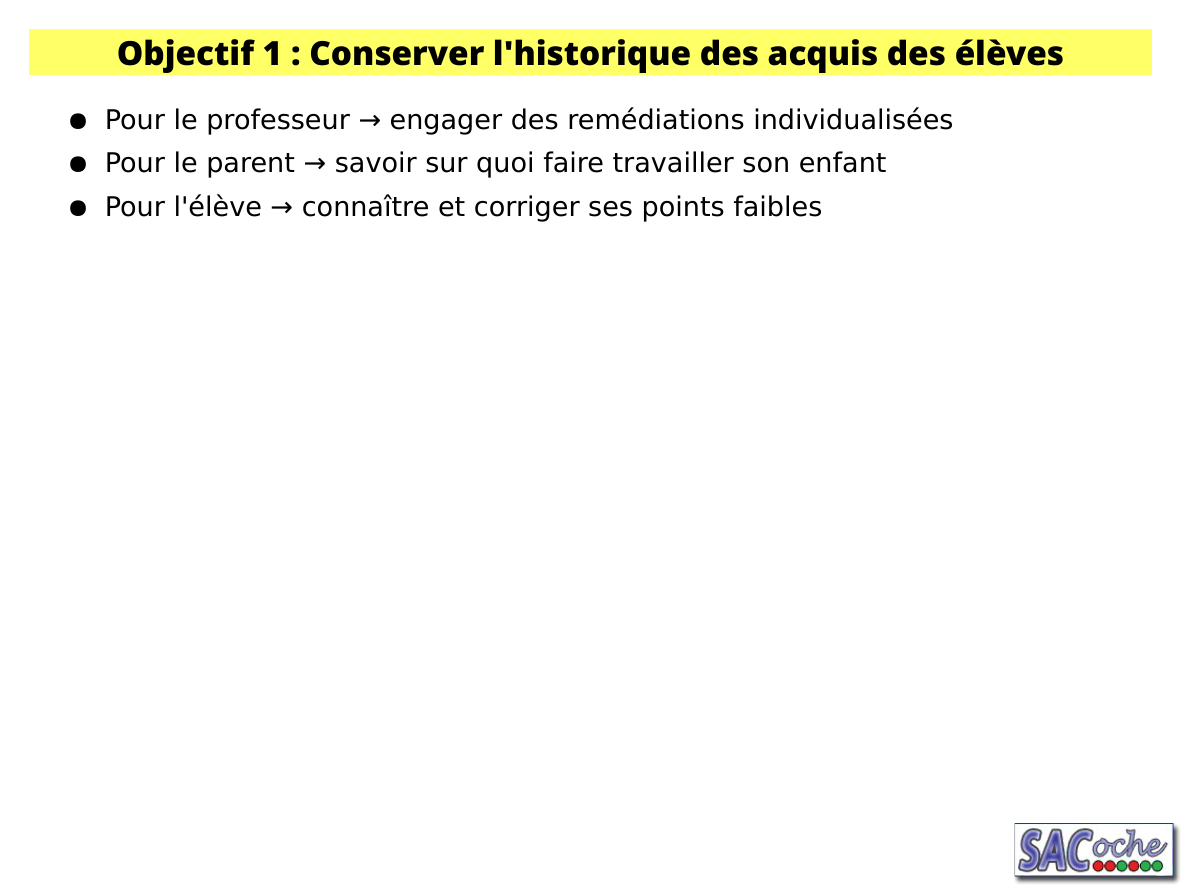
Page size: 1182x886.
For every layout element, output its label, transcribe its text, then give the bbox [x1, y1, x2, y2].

list Pour le professeur → engager des remédiations individualisées [67, 104, 1152, 136]
picture [1014, 823, 1182, 886]
list Pour le parent → savoir sur quoi faire travailler son enfant [67, 148, 1152, 179]
text Objectif 1 : Conserver l'historique des acquis des élèves [29, 29, 1152, 75]
list Pour l'élève → connaître et corriger ses points faibles [67, 191, 1152, 223]
